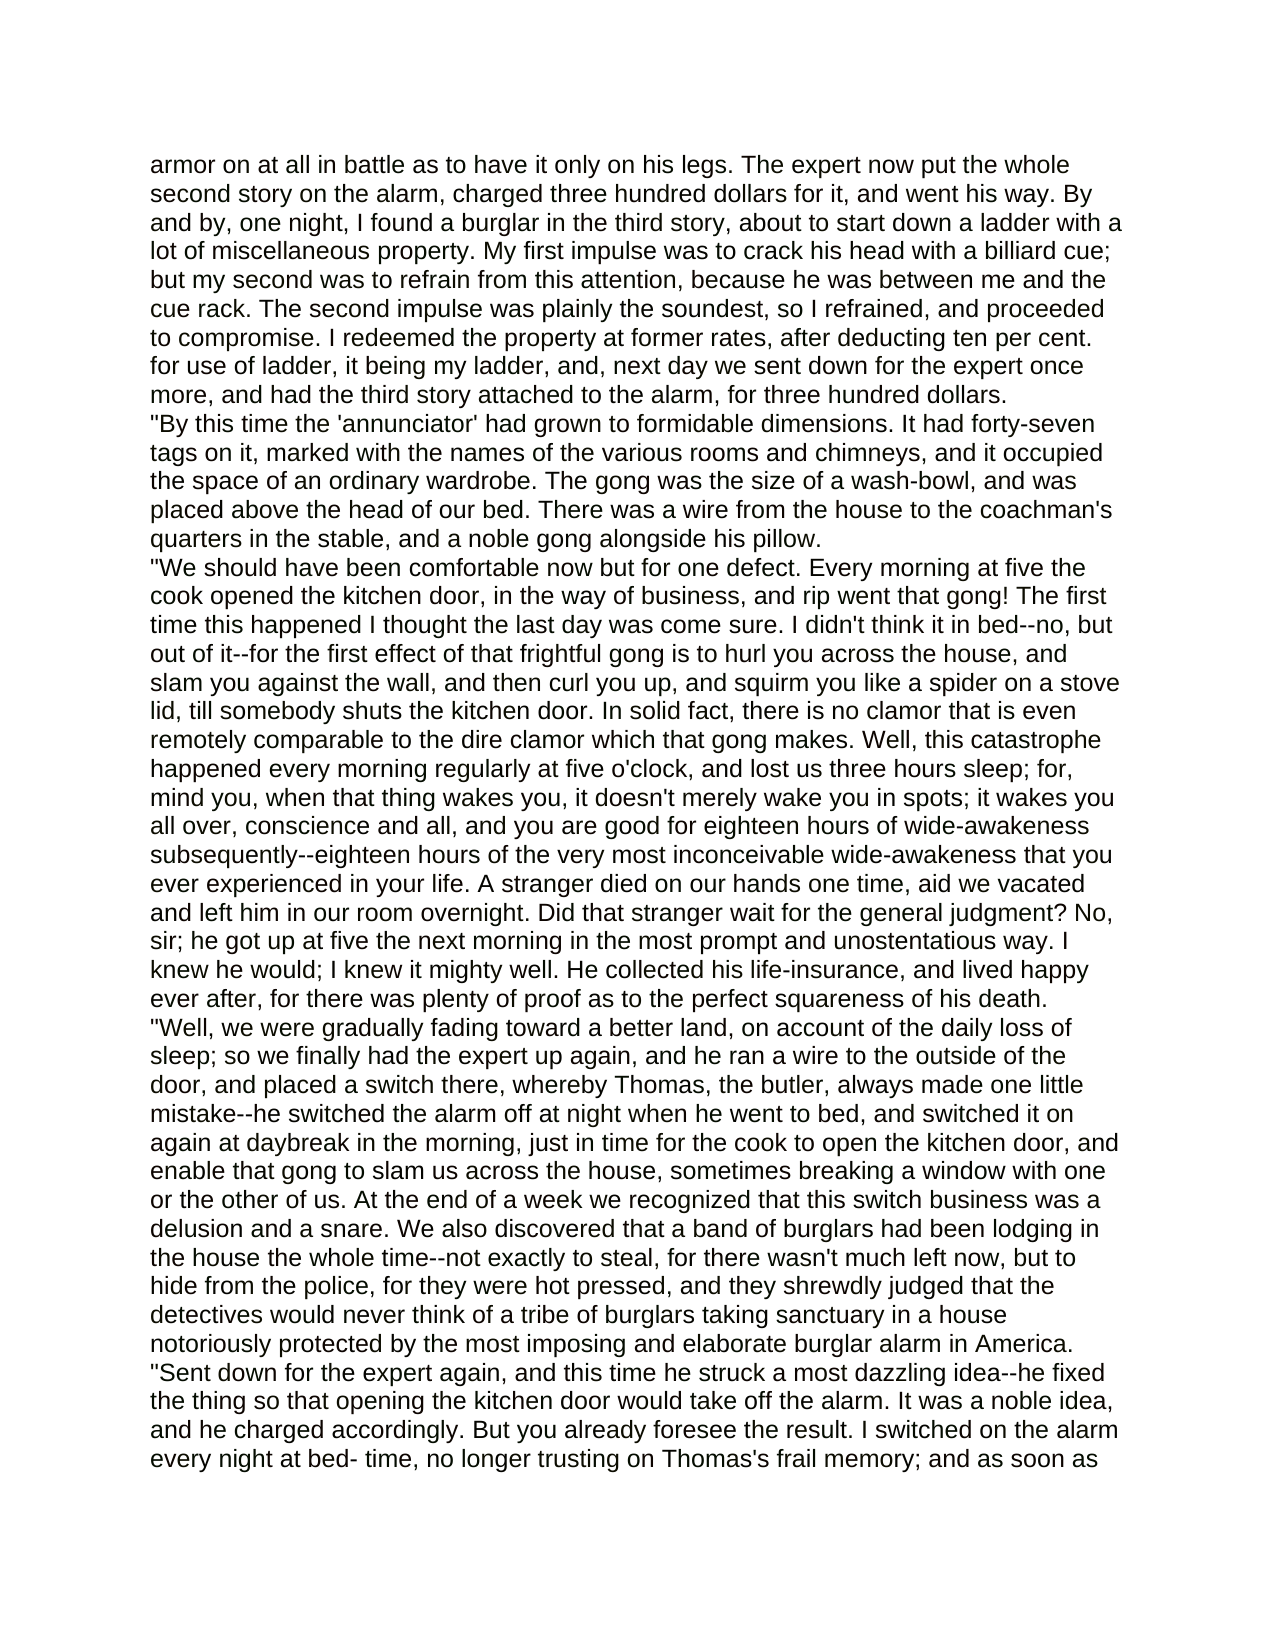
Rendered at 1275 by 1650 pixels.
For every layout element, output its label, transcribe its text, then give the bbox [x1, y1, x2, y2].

text "Sent down for the expert again, and this time he struck a most dazzling idea--he fixed the thing so that opening the kitchen door would take off the alarm. It was a noble idea, and he charged accordingly. But you already foresee the result. I switched on the alarm every night at bed- time, no longer trusting on Thomas's frail memory; and as soon as [150, 1357, 1125, 1472]
text "By this time the 'annunciator' had grown to formidable dimensions. It had forty-seven tags on it, marked with the names of the various rooms and chimneys, and it occupied the space of an ordinary wardrobe. The gong was the size of a wash-bowl, and was placed above the head of our bed. There was a wire from the house to the coachman's quarters in the stable, and a noble gong alongside his pillow. [150, 409, 1125, 552]
text "We should have been comfortable now but for one defect. Every morning at five the cook opened the kitchen door, in the way of business, and rip went that gong! The first time this happened I thought the last day was come sure. I didn't think it in bed--no, but out of it--for the first effect of that frightful gong is to hurl you across the house, and slam you against the wall, and then curl you up, and squirm you like a spider on a stove lid, till somebody shuts the kitchen door. In solid fact, there is no clamor that is even remotely comparable to the dire clamor which that gong makes. Well, this catastrophe happened every morning regularly at five o'clock, and lost us three hours sleep; for, mind you, when that thing wakes you, it doesn't merely wake you in spots; it wakes you all over, conscience and all, and you are good for eighteen hours of wide-awakeness subsequently--eighteen hours of the very most inconceivable wide-awakeness that you ever experienced in your life. A stranger died on our hands one time, aid we vacated and left him in our room overnight. Did that stranger wait for the general judgment? No, sir; he got up at five the next morning in the most prompt and unostentatious way. I knew he would; I knew it mighty well. He collected his life-insurance, and lived happy ever after, for there was plenty of proof as to the perfect squareness of his death. [150, 552, 1125, 1012]
text armor on at all in battle as to have it only on his legs. The expert now put the whole second story on the alarm, charged three hundred dollars for it, and went his way. By and by, one night, I found a burglar in the third story, about to start down a ladder with a lot of miscellaneous property. My first impulse was to crack his head with a billiard cue; but my second was to refrain from this attention, because he was between me and the cue rack. The second impulse was plainly the soundest, so I refrained, and proceeded to compromise. I redeemed the property at former rates, after deducting ten per cent. for use of ladder, it being my ladder, and, next day we sent down for the expert once more, and had the third story attached to the alarm, for three hundred dollars. [150, 150, 1125, 409]
text "Well, we were gradually fading toward a better land, on account of the daily loss of sleep; so we finally had the expert up again, and he ran a wire to the outside of the door, and placed a switch there, whereby Thomas, the butler, always made one little mistake--he switched the alarm off at night when he went to bed, and switched it on again at daybreak in the morning, just in time for the cook to open the kitchen door, and enable that gong to slam us across the house, sometimes breaking a window with one or the other of us. At the end of a week we recognized that this switch business was a delusion and a snare. We also discovered that a band of burglars had been lodging in the house the whole time--not exactly to steal, for there wasn't much left now, but to hide from the police, for they were hot pressed, and they shrewdly judged that the detectives would never think of a tribe of burglars taking sanctuary in a house notoriously protected by the most imposing and elaborate burglar alarm in America. [150, 1012, 1125, 1357]
